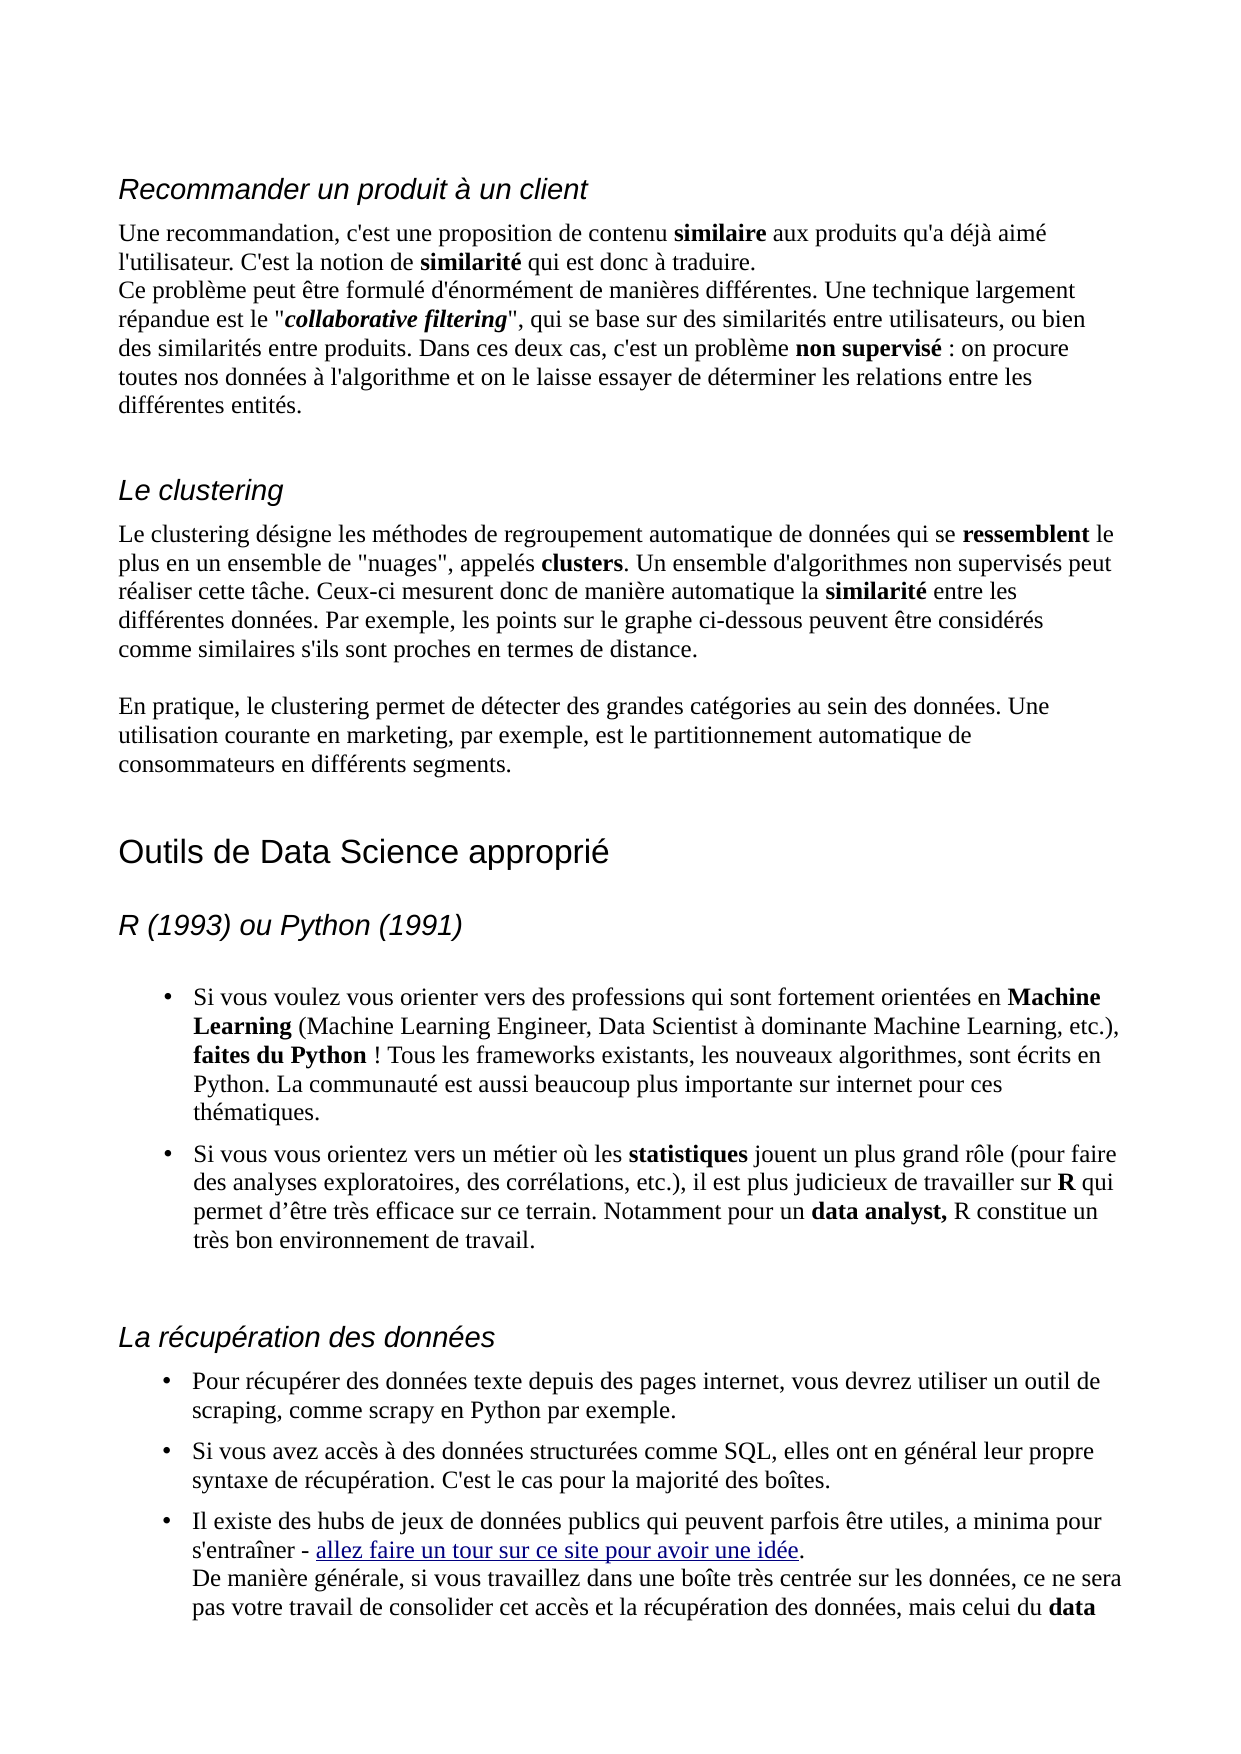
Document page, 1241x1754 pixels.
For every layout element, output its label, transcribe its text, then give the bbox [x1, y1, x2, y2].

list Si vous voulez vous orienter vers des professions qui sont fortement orientées en Machine Learning (Machine Learning Engineer, Data Scientist à dominante Machine Learning, etc.), faites du Python ! Tous les frameworks existants, les nouveaux algorithmes, sont écrits en Python. La communauté est aussi beaucoup plus importante sur internet pour ces thématiques. [164, 982, 1122, 1126]
text Ce problème peut être formulé d'énormément de manières différentes. Une technique largement répandue est le "collaborative filtering", qui se base sur des similarités entre utilisateurs, ou bien des similarités entre produits. Dans ces deux cas, c'est un problème non supervisé : on procure toutes nos données à l'algorithme et on le laisse essayer de déterminer les relations entre les différentes entités. [118, 275, 1122, 419]
subtitle Recommander un produit à un client [118, 172, 1122, 205]
subtitle R (1993) ou Python (1991) [118, 908, 1122, 941]
text Une recommandation, c'est une proposition de contenu similaire aux produits qu'a déjà aimé l'utilisateur. C'est la notion de similarité qui est donc à traduire. [118, 218, 1122, 275]
list Pour récupérer des données texte depuis des pages internet, vous devrez utiliser un outil de scraping, comme scrapy en Python par exemple. [162, 1366, 1122, 1423]
list Si vous avez accès à des données structurées comme SQL, elles ont en général leur propre syntaxe de récupération. C'est le cas pour la majorité des boîtes. [162, 1436, 1122, 1493]
list Il existe des hubs de jeux de données publics qui peuvent parfois être utiles, a minima pour s'entraîner - allez faire un tour sur ce site pour avoir une idée. De manière générale, si vous travaillez dans une boîte très centrée sur les données, ce ne sera pas votre travail de consolider cet accès et la récupération des données, mais celui du data [162, 1506, 1122, 1621]
subtitle Le clustering [118, 473, 1122, 506]
list Si vous vous orientez vers un métier où les statistiques jouent un plus grand rôle (pour faire des analyses exploratoires, des corrélations, etc.), il est plus judicieux de travailler sur R qui permet d’être très efficace sur ce terrain. Notamment pour un data analyst, R constitue un très bon environnement de travail. [164, 1139, 1122, 1254]
subtitle Outils de Data Science approprié [118, 831, 1122, 870]
text Le clustering désigne les méthodes de regroupement automatique de données qui se ressemblent le plus en un ensemble de "nuages", appelés clusters. Un ensemble d'algorithmes non supervisés peut réaliser cette tâche. Ceux-ci mesurent donc de manière automatique la similarité entre les différentes données. Par exemple, les points sur le graphe ci-dessous peuvent être considérés comme similaires s'ils sont proches en termes de distance. [118, 519, 1122, 663]
text En pratique, le clustering permet de détecter des grandes catégories au sein des données. Une utilisation courante en marketing, par exemple, est le partitionnement automatique de consommateurs en différents segments. [118, 691, 1122, 778]
subtitle La récupération des données [118, 1320, 1122, 1353]
